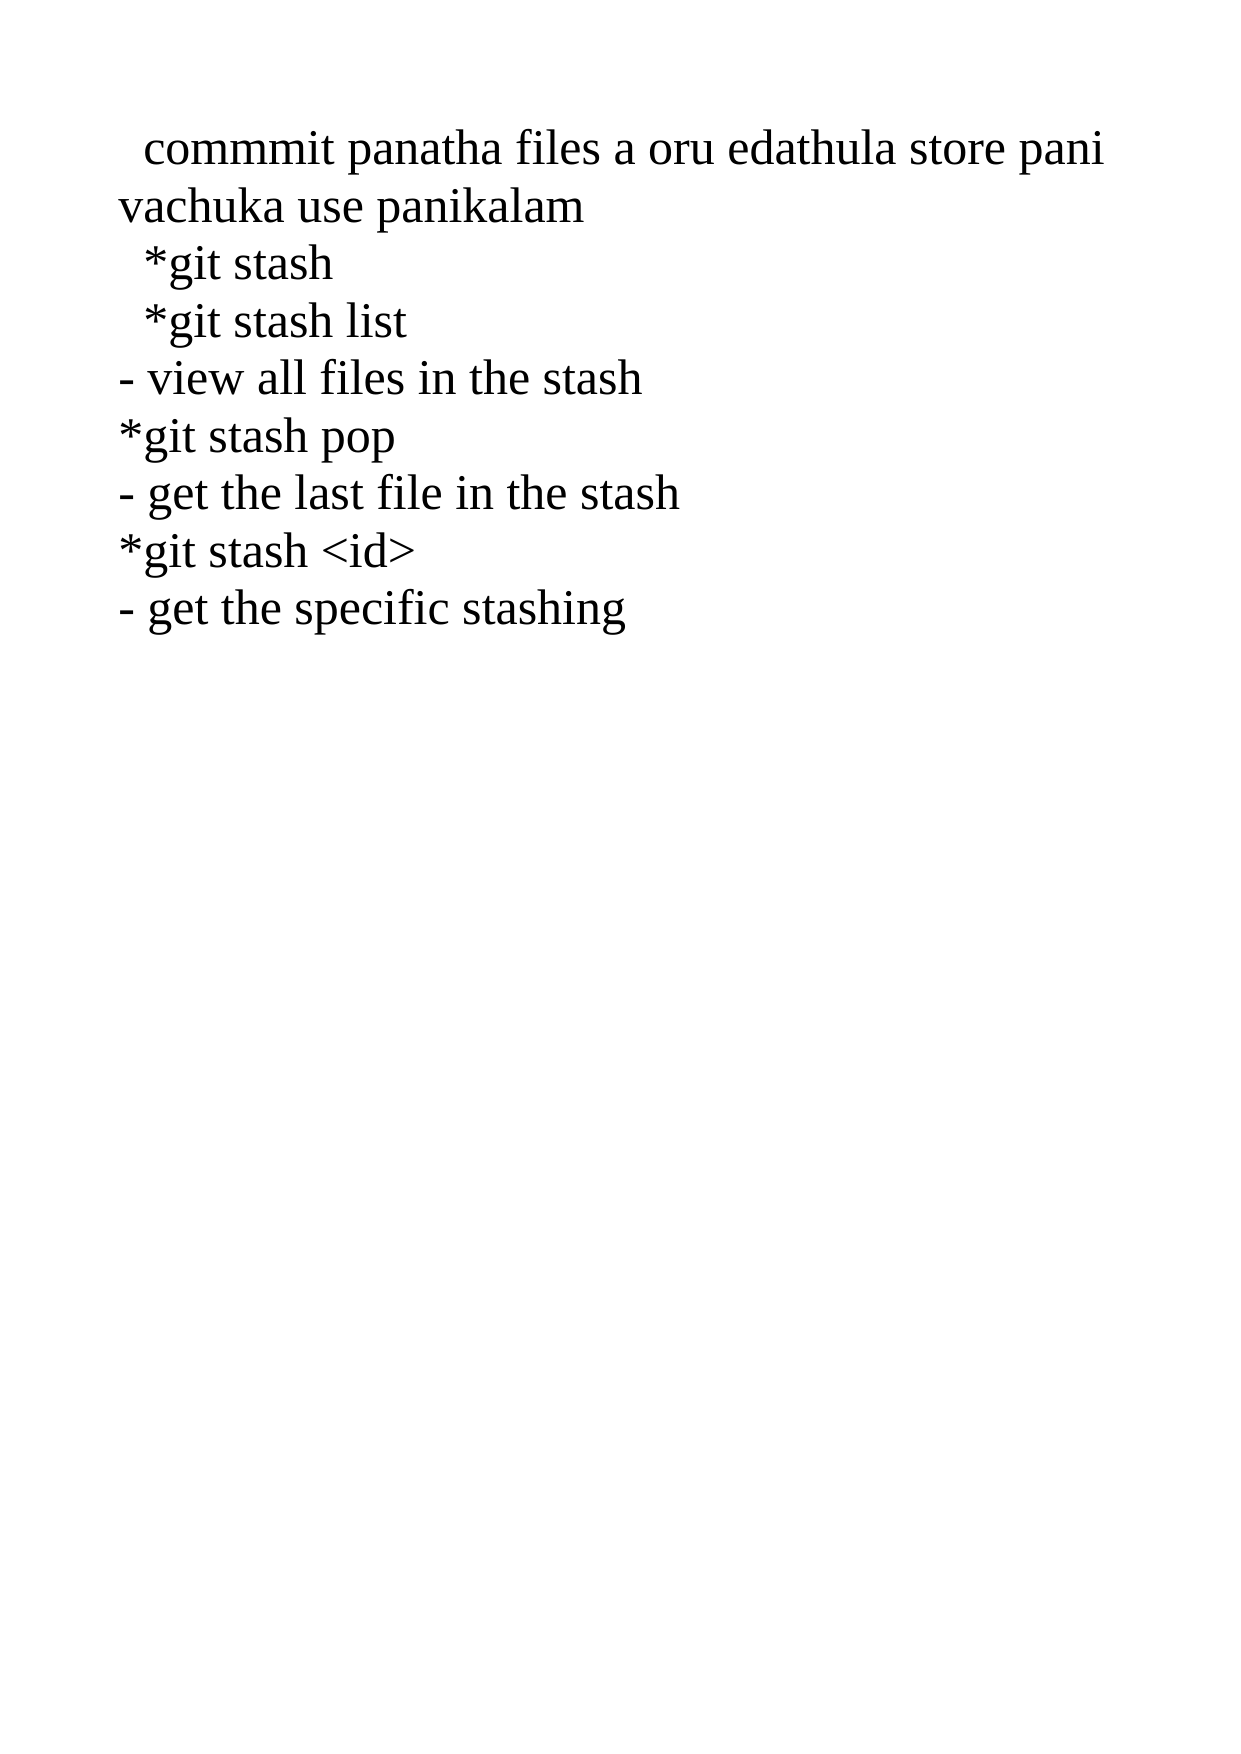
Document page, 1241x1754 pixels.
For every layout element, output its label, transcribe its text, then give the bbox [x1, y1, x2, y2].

text *git stash <id> [118, 521, 1122, 578]
text - view all files in the stash [118, 348, 1122, 406]
text *git stash [118, 233, 1122, 291]
text - get the last file in the stash [118, 463, 1122, 521]
text commmit panatha files a oru edathula store pani vachuka use panikalam [118, 118, 1122, 233]
text *git stash list [118, 291, 1122, 348]
text *git stash pop [118, 406, 1122, 463]
text - get the specific stashing [118, 578, 1122, 636]
